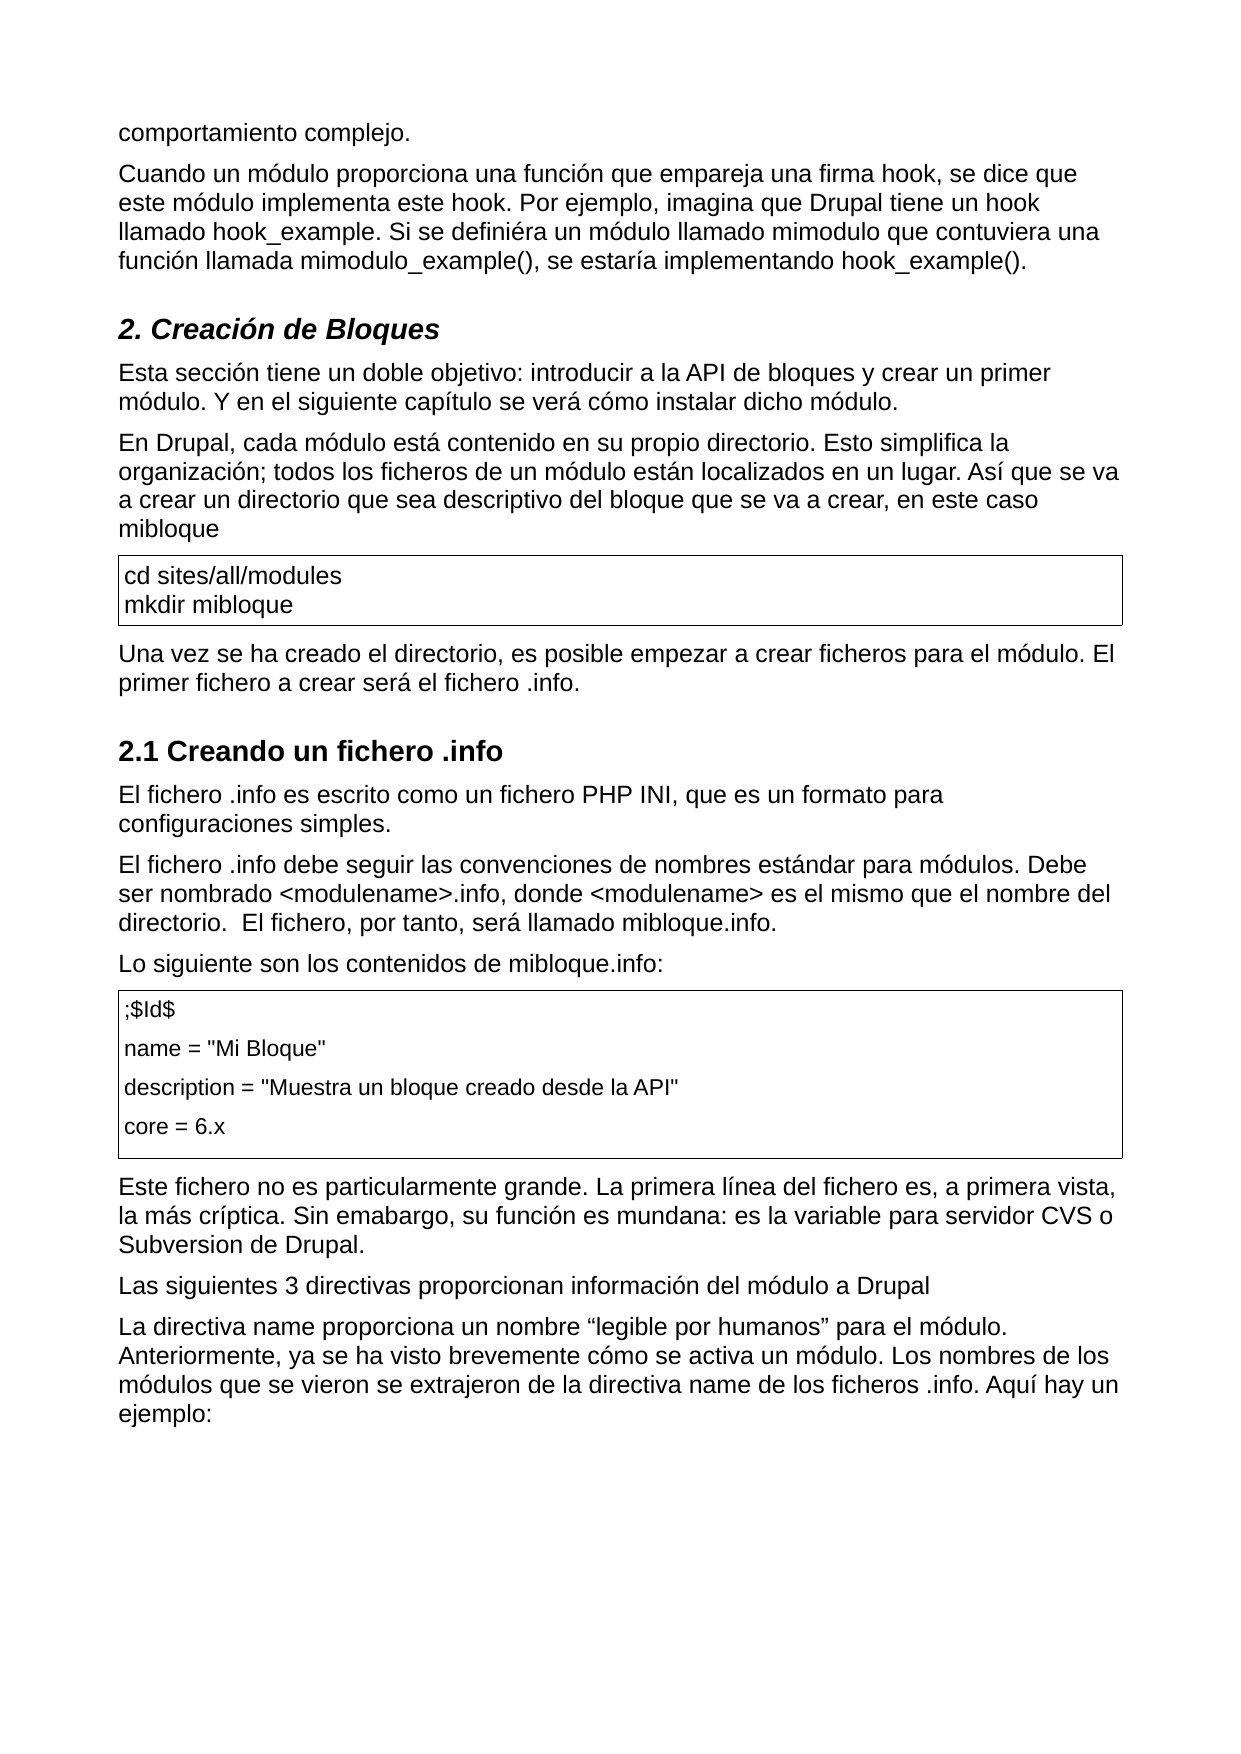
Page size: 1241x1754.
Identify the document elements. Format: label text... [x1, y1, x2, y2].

subtitle 2.1 Creando un fichero .info [118, 734, 1122, 768]
text En Drupal, cada módulo está contenido en su propio directorio. Esto simplifica la organización; todos los ficheros de un módulo están localizados en un lugar. Así que se va a crear un directorio que sea descriptivo del bloque que se va a crear, en este caso mibloque [118, 428, 1122, 543]
text Una vez se ha creado el directorio, es posible empezar a crear ficheros para el módulo. El primer fichero a crear será el fichero .info. [118, 639, 1122, 697]
text Cuando un módulo proporciona una función que empareja una firma hook, se dice que este módulo implementa este hook. Por ejemplo, imagina que Drupal tiene un hook llamado hook_example. Si se definiéra un módulo llamado mimodulo que contuviera una función llamada mimodulo_example(), se estaría implementando hook_example(). [118, 159, 1122, 274]
text Lo siguiente son los contenidos de mibloque.info: [118, 949, 1122, 978]
table_header cd sites/all/modules mkdir mibloque [119, 556, 1122, 624]
text Esta sección tiene un doble objetivo: introducir a la API de bloques y crear un primer módulo. Y en el siguiente capítulo se verá cómo instalar dicho módulo. [118, 358, 1122, 415]
text El fichero .info debe seguir las convenciones de nombres estándar para módulos. Debe ser nombrado <modulename>.info, donde <modulename> es el mismo que el nombre del directorio. El fichero, por tanto, será llamado mibloque.info. [118, 850, 1122, 937]
table_header ;$Id$ name = "Mi Bloque" description = "Muestra un bloque creado desde la API" core = 6.x [119, 991, 1122, 1157]
text Las siguientes 3 directivas proporcionan información del módulo a Drupal [118, 1271, 1122, 1300]
text La directiva name proporciona un nombre “legible por humanos” para el módulo. Anteriormente, ya se ha visto brevemente cómo se activa un módulo. Los nombres de los módulos que se vieron se extrajeron de la directiva name de los ficheros .info. Aquí hay un ejemplo: [118, 1312, 1122, 1427]
text Este fichero no es particularmente grande. La primera línea del fichero es, a primera vista, la más críptica. Sin emabargo, su función es mundana: es la variable para servidor CVS o Subversion de Drupal. [118, 1172, 1122, 1258]
text comportamiento complejo. [118, 118, 1122, 147]
subtitle 2. Creación de Bloques [118, 312, 1122, 345]
text El fichero .info es escrito como un fichero PHP INI, que es un formato para configuraciones simples. [118, 780, 1122, 838]
